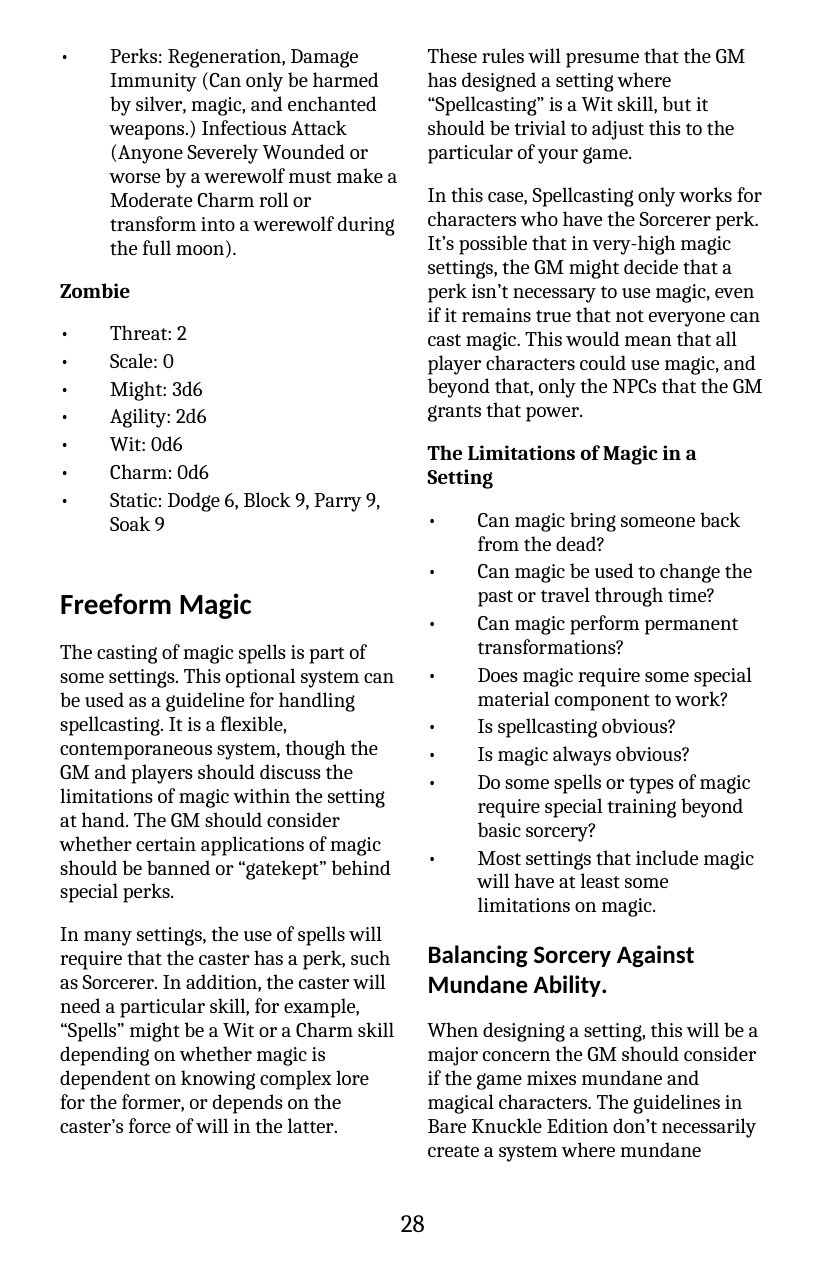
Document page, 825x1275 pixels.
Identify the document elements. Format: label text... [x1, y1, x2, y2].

subtitle Freeform Magic [60, 586, 397, 622]
text These rules will presume that the GM has designed a setting where “Spellcasting” is a Wit skill, but it should be trivial to adjust this to the particular of your game. [427, 45, 765, 165]
list Wit: 0d6 [60, 433, 397, 457]
subtitle Balancing Sorcery Against Mundane Ability. [427, 939, 765, 1000]
text When designing a setting, this will be a major concern the GM should consider if the game mixes mundane and magical characters. The guidelines in Bare Knuckle Edition don’t necessarily create a system where mundane [427, 1019, 765, 1162]
list Might: 3d6 [60, 377, 397, 401]
list Do some spells or types of magic require special training beyond basic sorcery? [427, 771, 765, 842]
list Is magic always obvious? [427, 743, 765, 767]
list Can magic perform permanent transformations? [427, 612, 765, 660]
list Scale: 0 [60, 350, 397, 374]
list Can magic be used to change the past or travel through time? [427, 560, 765, 608]
text In many settings, the use of spells will require that the caster has a perk, such as Sorcerer. In addition, the caster will need a particular skill, for example, “Spells” might be a Wit or a Charm skill depending on whether magic is dependent on knowing complex lore for the former, or depends on the caster’s force of will in the latter. [60, 923, 397, 1138]
list Charm: 0d6 [60, 461, 397, 484]
list Most settings that include magic will have at least some limitations on magic. [427, 846, 765, 918]
text The casting of magic spells is part of some settings. This optional system can be used as a guideline for handling spellcasting. It is a flexible, contemporaneous system, though the GM and players should discuss the limitations of magic within the setting at hand. The GM should consider whether certain applications of magic should be banned or “gatekept” behind special perks. [60, 641, 397, 904]
text Zombie [60, 279, 397, 303]
list Does magic require some special material component to work? [427, 663, 765, 711]
text In this case, Spellcasting only works for characters who have the Sorcerer perk. It’s possible that in very-high magic settings, the GM might decide that a perk isn’t necessary to use magic, even if it remains true that not everyone can cast magic. This would mean that all player characters could use magic, and beyond that, only the NPCs that the GM grants that power. [427, 183, 765, 423]
list Is spellcasting obvious? [427, 715, 765, 739]
list Perks: Regeneration, Damage Immunity (Can only be harmed by silver, magic, and enchanted weapons.) Infectious Attack (Anyone Severely Wounded or worse by a werewolf must make a Moderate Charm roll or transform into a werewolf during the full moon). [60, 45, 397, 261]
text The Limitations of Magic in a Setting [427, 442, 765, 490]
list Agility: 2d6 [60, 405, 397, 429]
list Threat: 2 [60, 322, 397, 346]
list Static: Dodge 6, Block 9, Parry 9, Soak 9 [60, 488, 397, 536]
list Can magic bring someone back from the dead? [427, 508, 765, 556]
